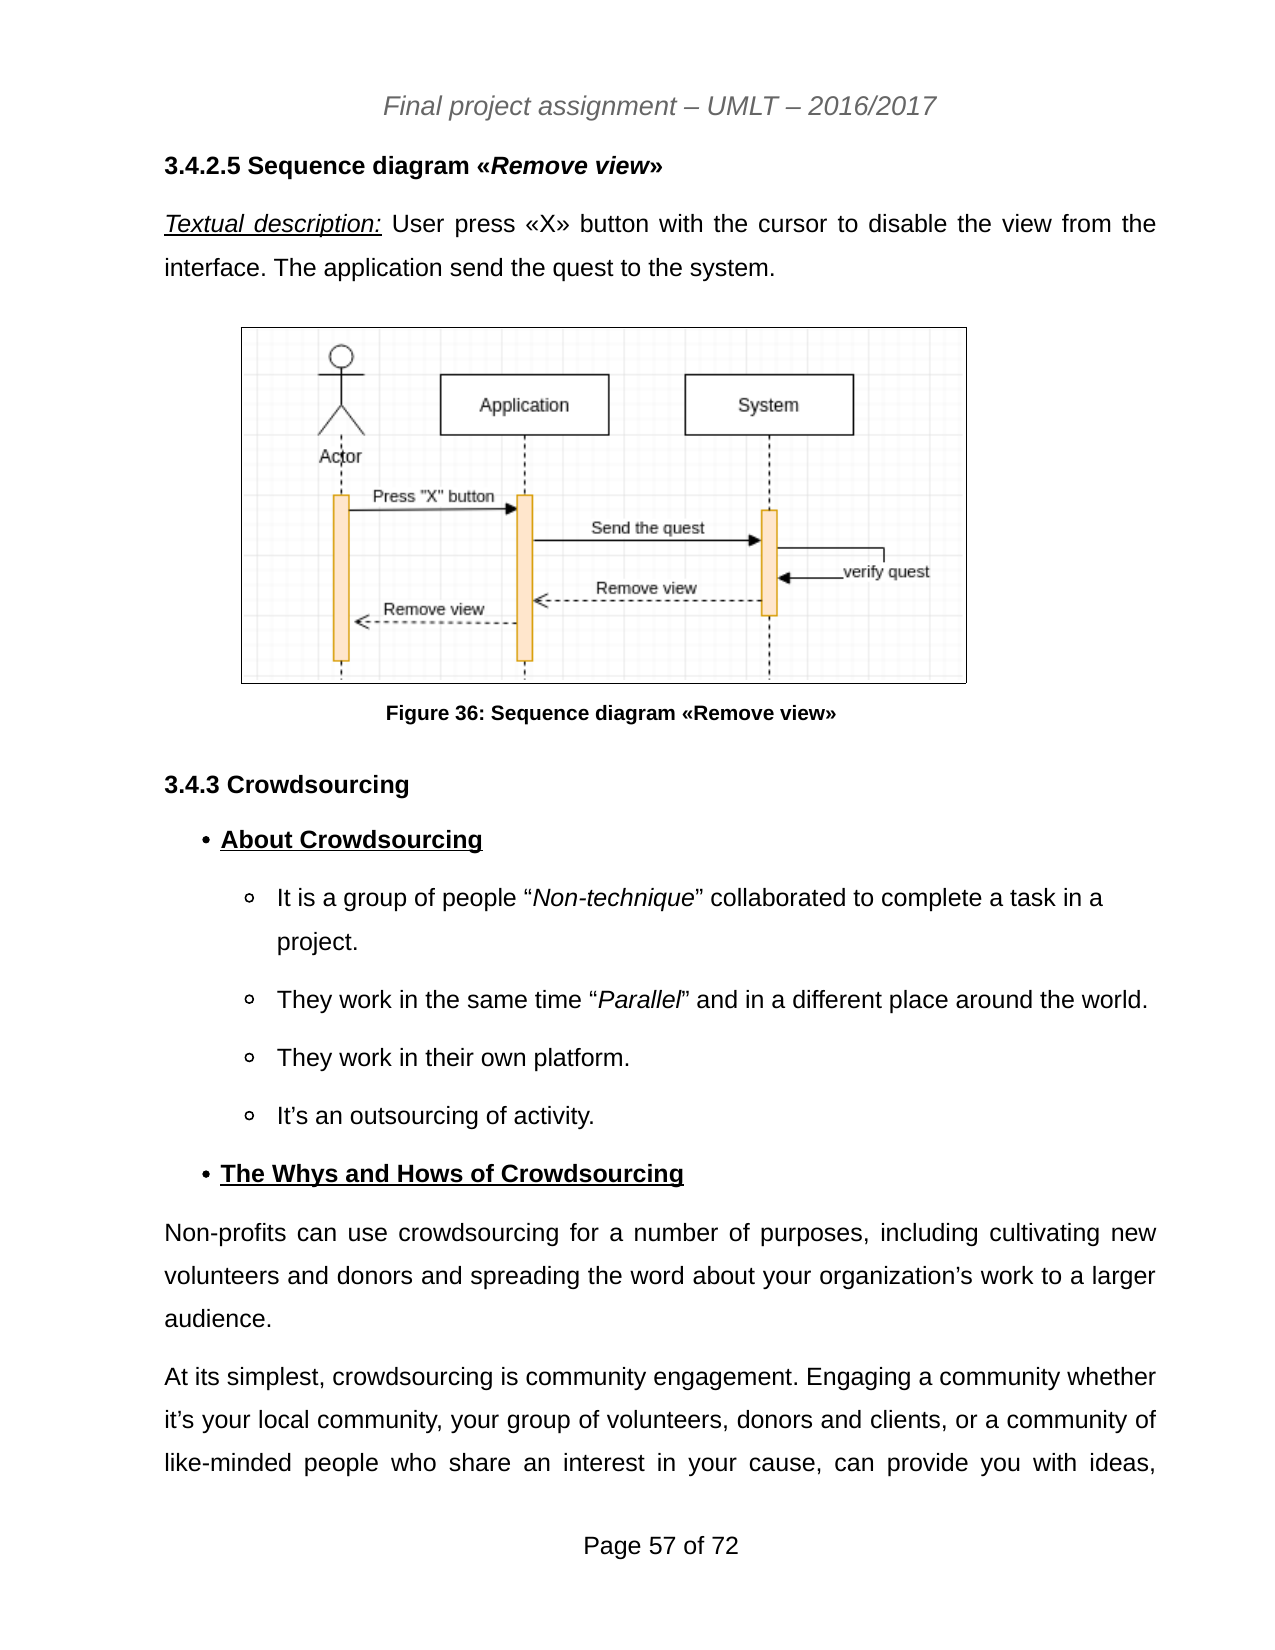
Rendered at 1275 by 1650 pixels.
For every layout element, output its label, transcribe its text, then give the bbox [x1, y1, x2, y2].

list The Whys and Hows of Crowdsourcing [202, 1159, 1158, 1188]
list They work in the same time “Parallel” and in a different place around the world. [239, 985, 1158, 1013]
subtitle 3.4.3 Crowdsourcing [164, 770, 1158, 799]
text At its simplest, crowdsourcing is community engagement. Engaging a community whether it’s your local community, your group of volunteers, donors and clients, or a community of like-minded people who share an interest in your cause, can provide you with ideas, [164, 1362, 1158, 1477]
text Non-profits can use crowdsourcing for a number of purposes, including cultivating new volunteers and donors and spreading the word about your organization’s work to a larger audience. [164, 1218, 1158, 1333]
list It’s an outsourcing of activity. [239, 1101, 1158, 1130]
list About Crowdsourcing [202, 825, 1158, 854]
text Textual description: User press «X» button with the cursor to disable the view from the interface. The application send the quest to the system. [164, 209, 1158, 281]
subtitle 3.4.2.5 Sequence diagram «Remove view» [164, 151, 1158, 180]
text Figure 36: Sequence diagram «Remove view» [164, 310, 1158, 726]
list They work in their own platform. [239, 1043, 1158, 1072]
picture [243, 329, 963, 680]
text [242, 328, 966, 683]
list It is a group of people “Non-technique” collaborated to complete a task in a project. [239, 883, 1158, 955]
